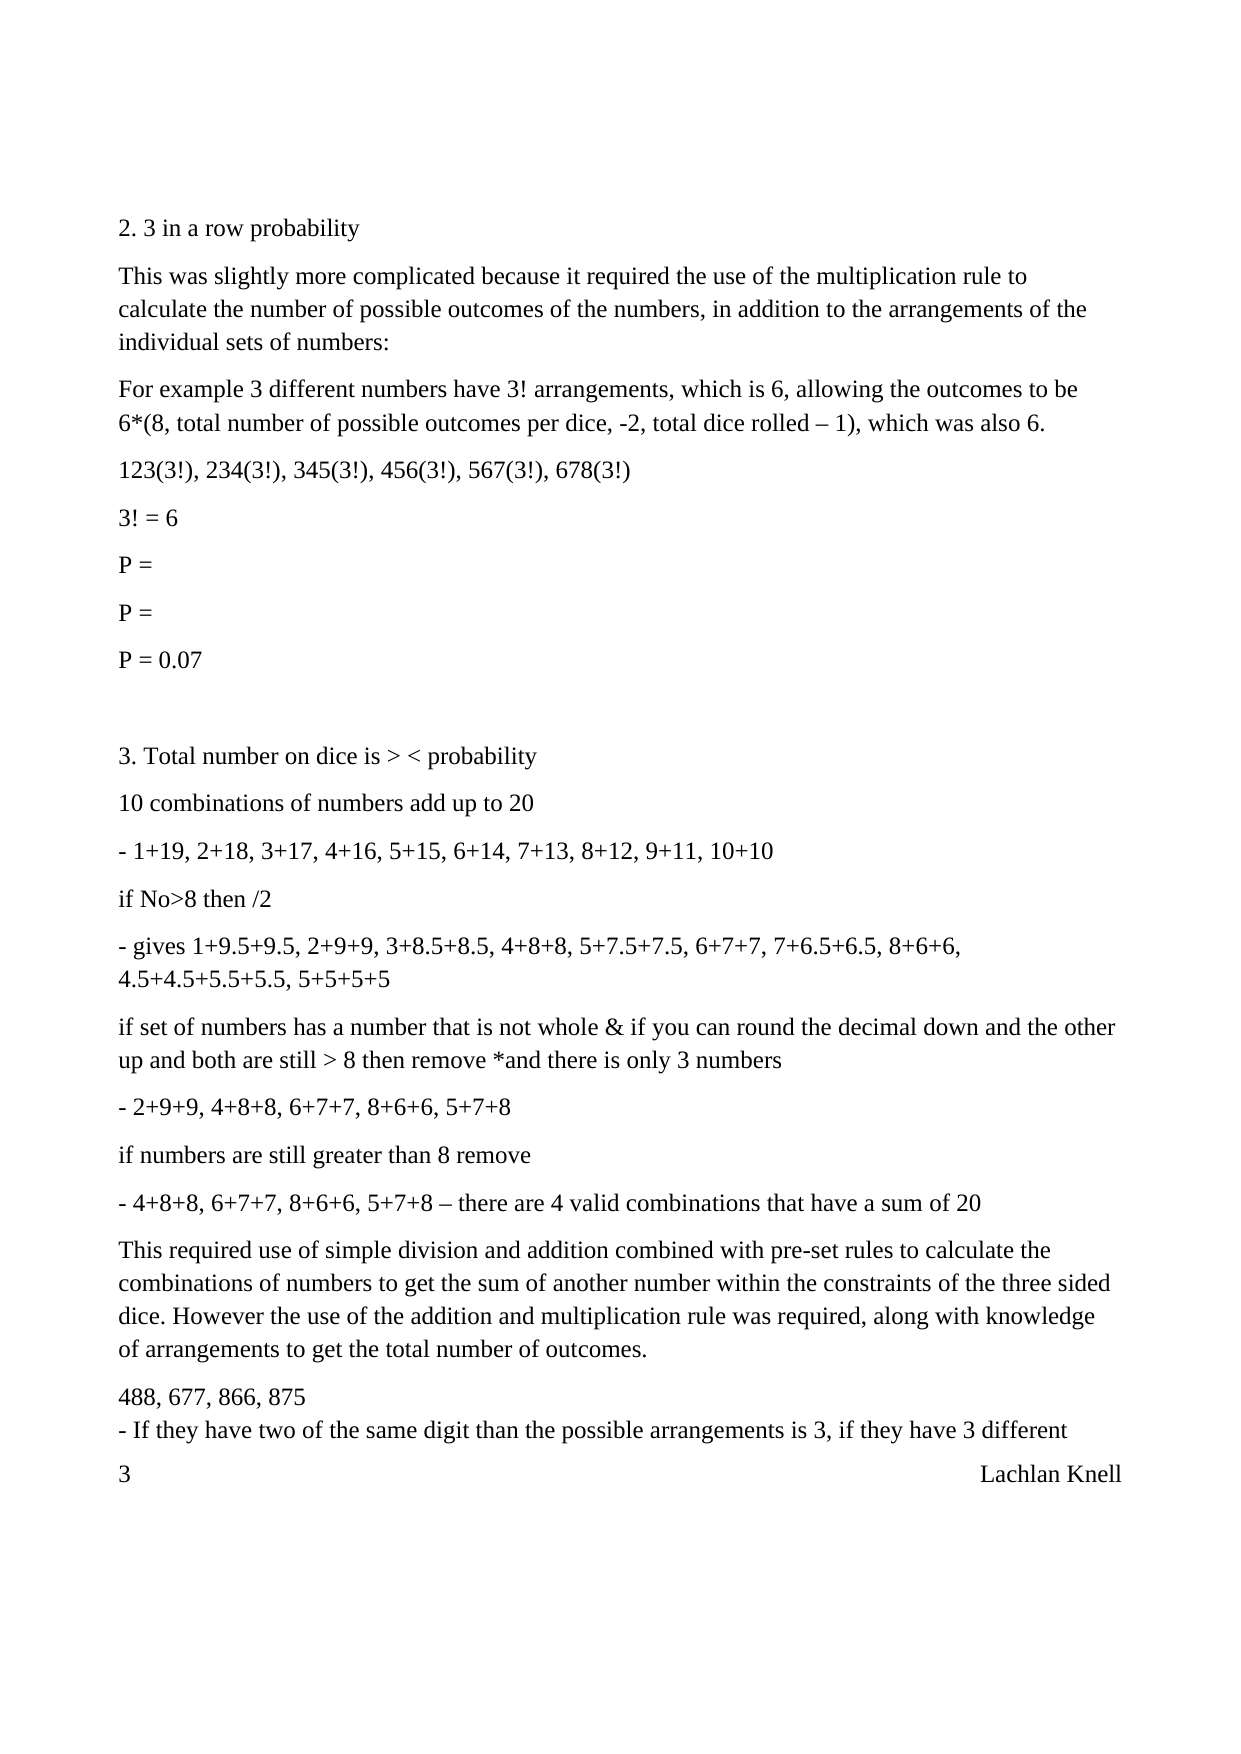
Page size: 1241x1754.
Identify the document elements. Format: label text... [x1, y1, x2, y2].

text 3. Total number on dice is > < probability [118, 741, 1122, 769]
text P = [118, 550, 1122, 579]
text - gives 1+9.5+9.5, 2+9+9, 3+8.5+8.5, 4+8+8, 5+7.5+7.5, 6+7+7, 7+6.5+6.5, 8+6+6, 4.5+4.5+5.5+5.5, 5+5+5+5 [118, 931, 1122, 993]
text P = 0.07 [118, 646, 1122, 674]
text - If they have two of the same digit than the possible arrangements is 3, if they have 3 different [118, 1415, 1122, 1444]
text 488, 677, 866, 875 [118, 1382, 1122, 1411]
text This required use of simple division and addition combined with pre-set rules to calculate the combinations of numbers to get the sum of another number within the constraints of the three sided dice. However the use of the addition and multiplication rule was required, along with knowledge of arrangements to get the total number of outcomes. [118, 1235, 1122, 1363]
text 3! = 6 [118, 503, 1122, 532]
text 2. 3 in a row probability [118, 213, 1122, 242]
text For example 3 different numbers have 3! arrangements, which is 6, allowing the outcomes to be 6*(8, total number of possible outcomes per dice, -2, total dice rolled – 1), which was also 6. [118, 374, 1122, 436]
text P = [118, 598, 1122, 627]
text if set of numbers has a number that is not whole & if you can round the decimal down and the other up and both are still > 8 then remove *and there is only 3 numbers [118, 1012, 1122, 1074]
text - 4+8+8, 6+7+7, 8+6+6, 5+7+8 – there are 4 valid combinations that have a sum of 20 [118, 1188, 1122, 1216]
text - 1+19, 2+18, 3+17, 4+16, 5+15, 6+14, 7+13, 8+12, 9+11, 10+10 [118, 836, 1122, 865]
text if numbers are still greater than 8 remove [118, 1140, 1122, 1169]
text This was slightly more complicated because it required the use of the multiplication rule to calculate the number of possible outcomes of the numbers, in addition to the arrangements of the individual sets of numbers: [118, 261, 1122, 356]
text - 2+9+9, 4+8+8, 6+7+7, 8+6+6, 5+7+8 [118, 1092, 1122, 1121]
text 123(3!), 234(3!), 345(3!), 456(3!), 567(3!), 678(3!) [118, 455, 1122, 484]
text if No>8 then /2 [118, 884, 1122, 912]
text 10 combinations of numbers add up to 20 [118, 788, 1122, 817]
